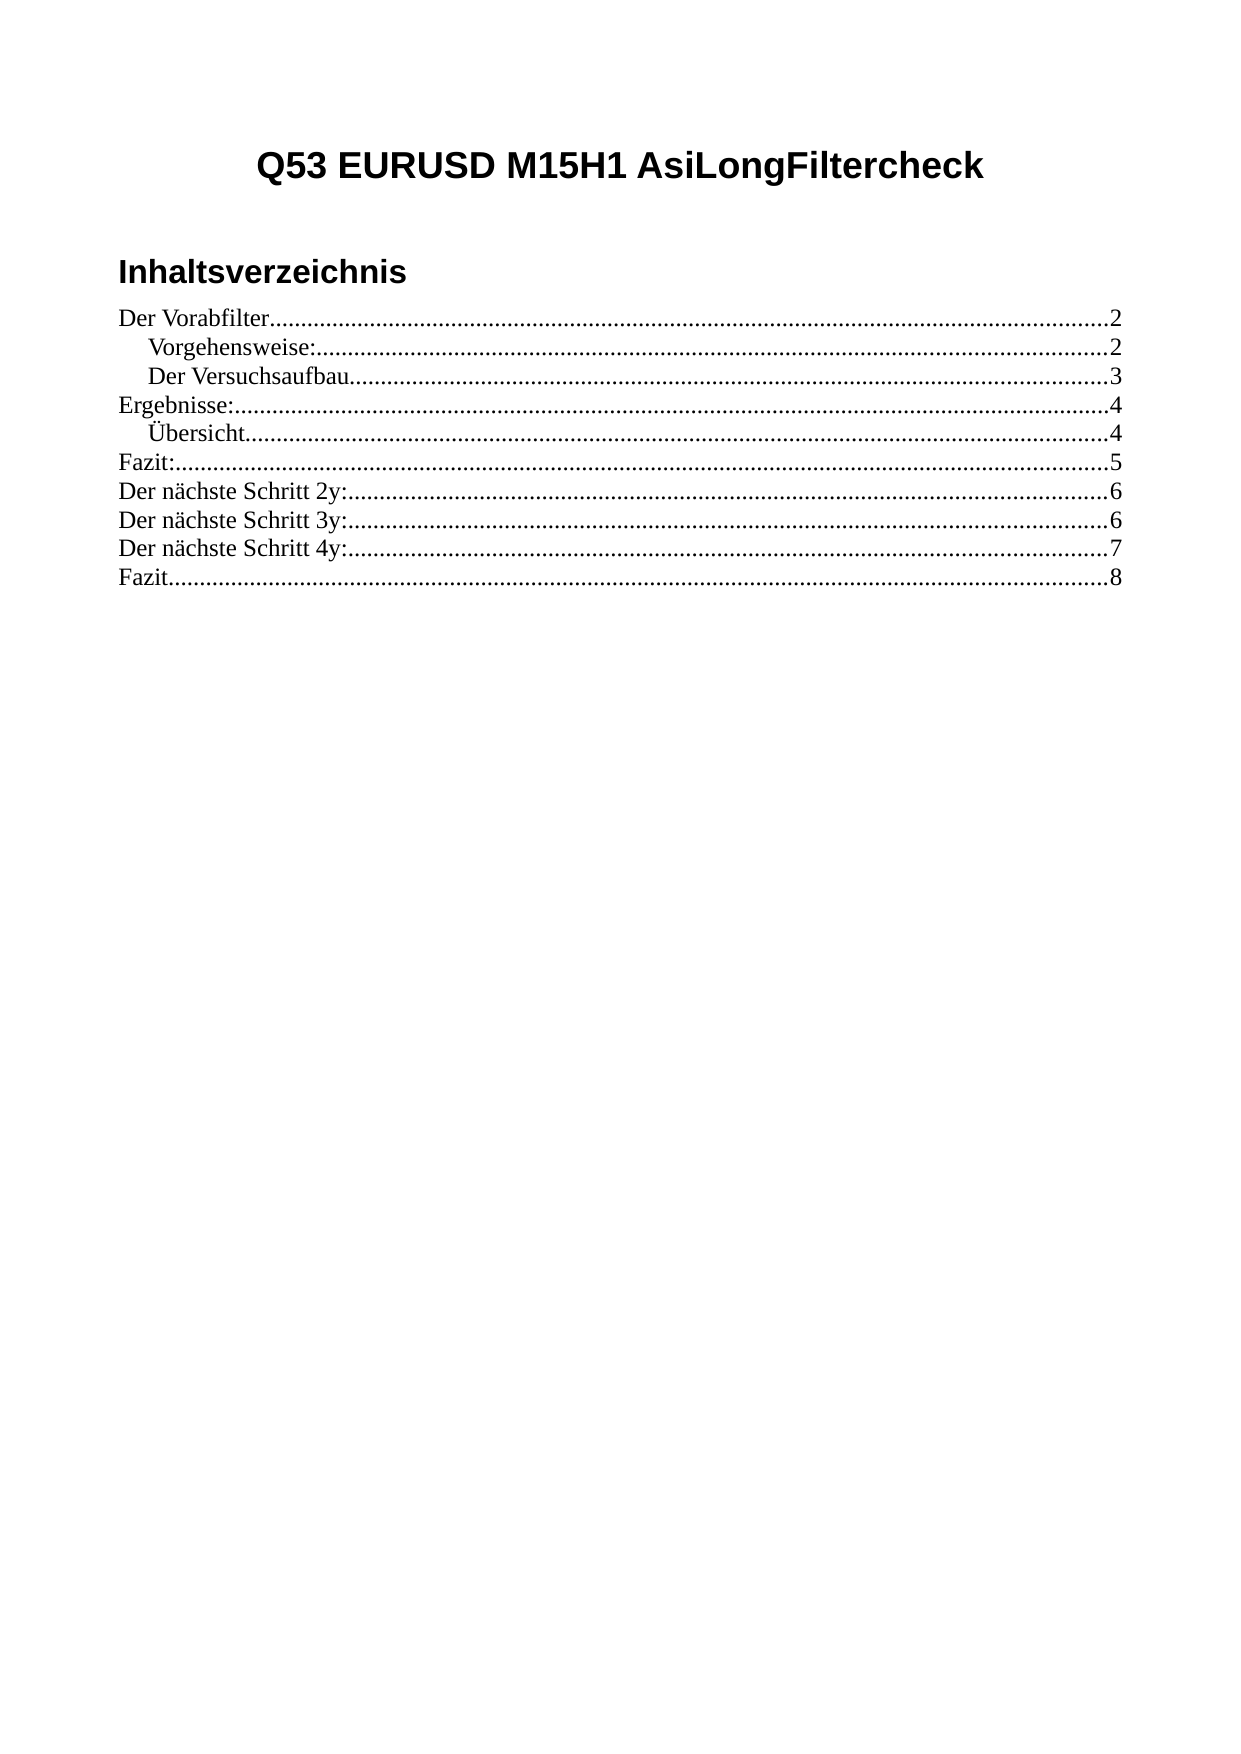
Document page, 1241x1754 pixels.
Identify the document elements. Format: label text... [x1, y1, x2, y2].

subtitle Inhaltsverzeichnis [118, 252, 1122, 291]
title Q53 EURUSD M15H1 AsiLongFiltercheck [118, 143, 1122, 186]
text Vorgehensweise: 2 [148, 332, 1122, 361]
text Ergebnisse: 4 [118, 390, 1122, 418]
text Fazit 8 [118, 562, 1122, 591]
text Übersicht 4 [148, 418, 1122, 447]
text Der Vorabfilter 2 [118, 303, 1122, 332]
text Der Versuchsaufbau 3 [148, 361, 1122, 390]
text Der nächste Schritt 4y: 7 [118, 533, 1122, 562]
text Fazit: 5 [118, 447, 1122, 476]
text Der nächste Schritt 2y: 6 [118, 476, 1122, 505]
text Der nächste Schritt 3y: 6 [118, 505, 1122, 533]
